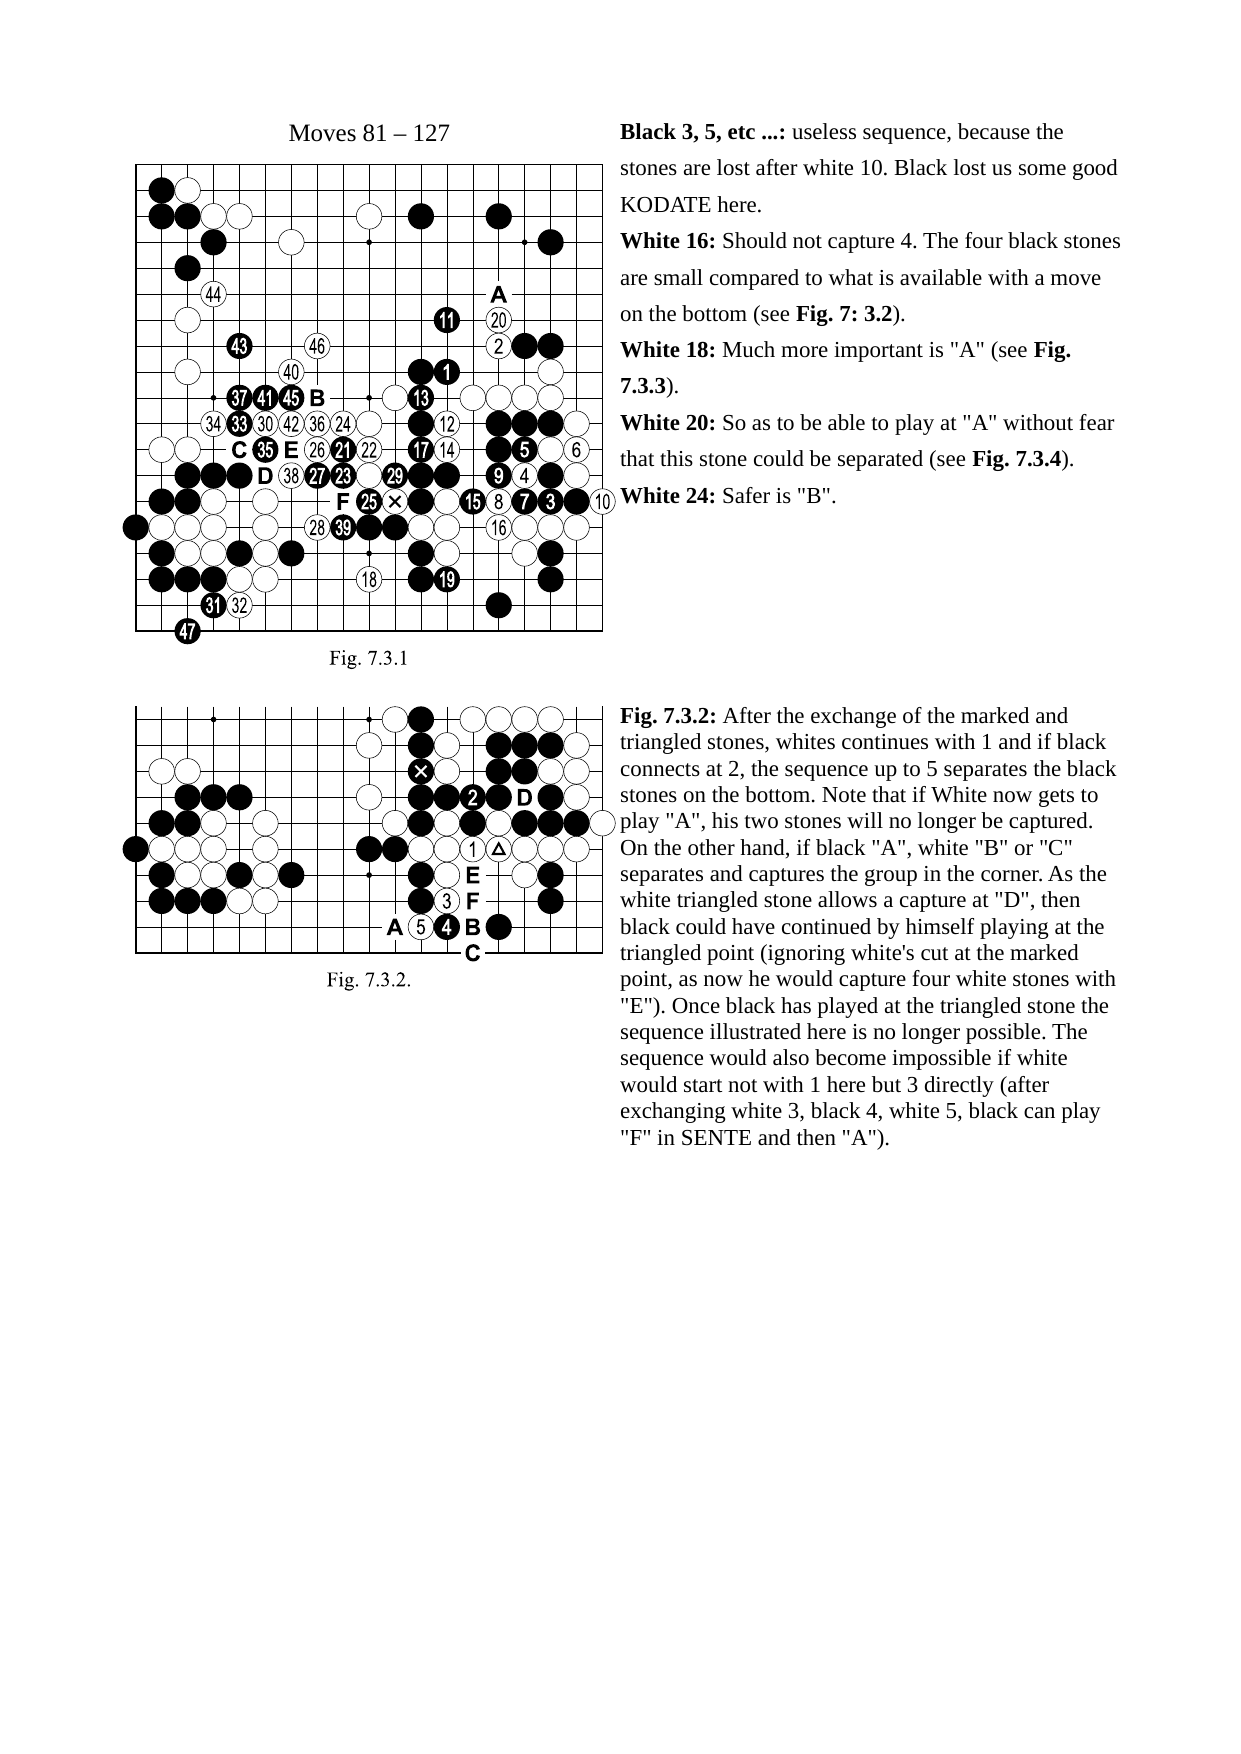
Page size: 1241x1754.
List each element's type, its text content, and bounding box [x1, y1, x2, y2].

table_cell [118, 702, 620, 1179]
table_header Moves 81 – 127 [118, 118, 620, 702]
table_header Black 3, 5, etc ...: useless sequence, because the stones are lost after white 10. Black lost us some good KODATE here. White 16: Should not capture 4. The four black stones are small compared to what is available with a move on the bottom (see Fig. 7: 3.2). White 18: Much more important is "A" (see Fig. 7.3.3). White 20: So as to be able to play at "A" without fear that this stone could be separated (see Fig. 7.3.4). White 24: Safer is "B". [620, 118, 1122, 702]
table_cell Fig. 7.3.2: After the exchange of the marked and triangled stones, whites continues with 1 and if black connects at 2, the sequence up to 5 separates the black stones on the bottom. Note that if White now gets to play "A", his two stones will no longer be captured. On the other hand, if black "A", white "B" or "C" separates and captures the group in the corner. As the white triangled stone allows a capture at "D", then black could have continued by himself playing at the triangled point (ignoring white's cut at the marked point, as now he would capture four white stones with "E"). Once black has played at the triangled stone the sequence illustrated here is no longer possible. The sequence would also become impossible if white would start not with 1 here but 3 directly (after exchanging white 3, black 4, white 5, black can play "F" in SENTE and then "A"). [620, 702, 1122, 1179]
